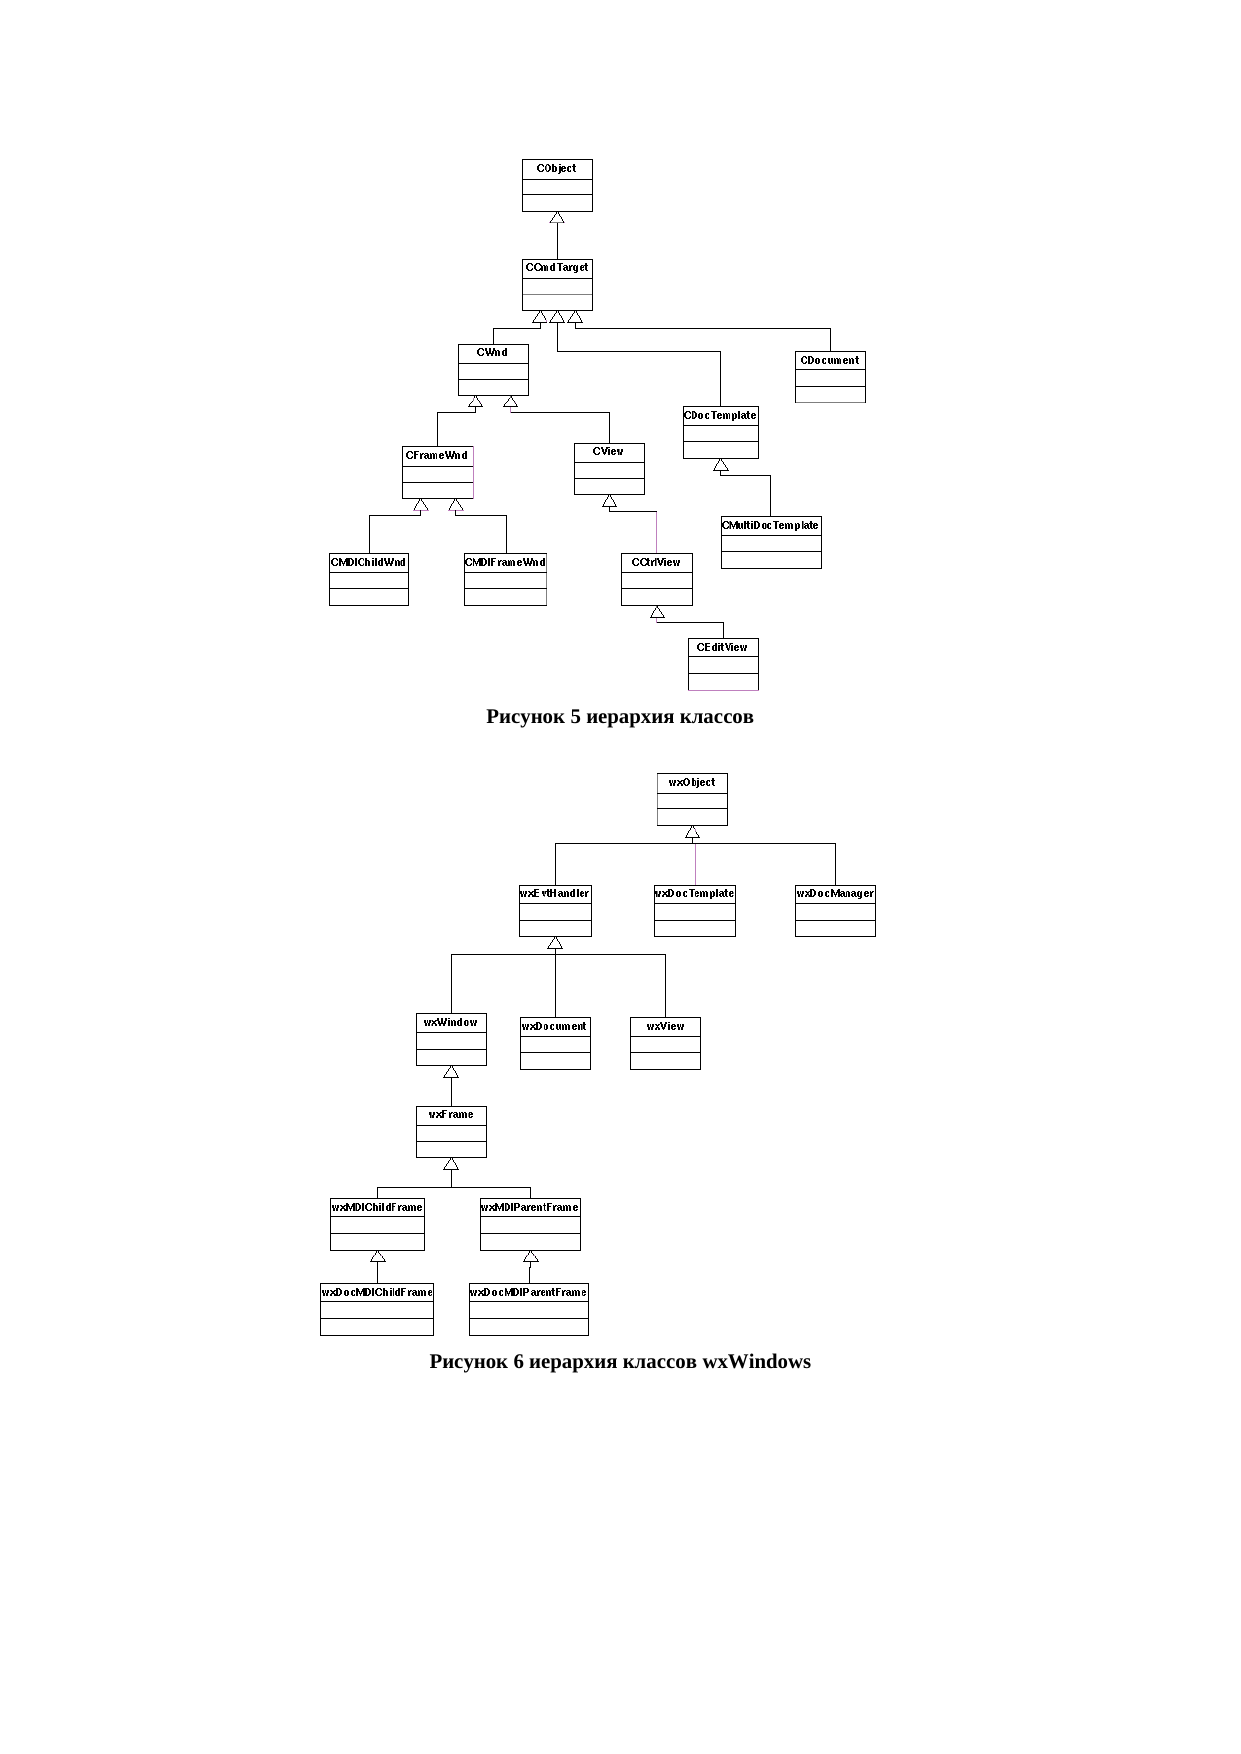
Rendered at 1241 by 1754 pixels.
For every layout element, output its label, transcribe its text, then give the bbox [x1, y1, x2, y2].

picture [327, 150, 913, 691]
picture [318, 764, 922, 1337]
text Рисунок 6 иерархия классов wxWindows [187, 1349, 1053, 1373]
text Рисунок 5 иерархия классов [187, 704, 1053, 728]
